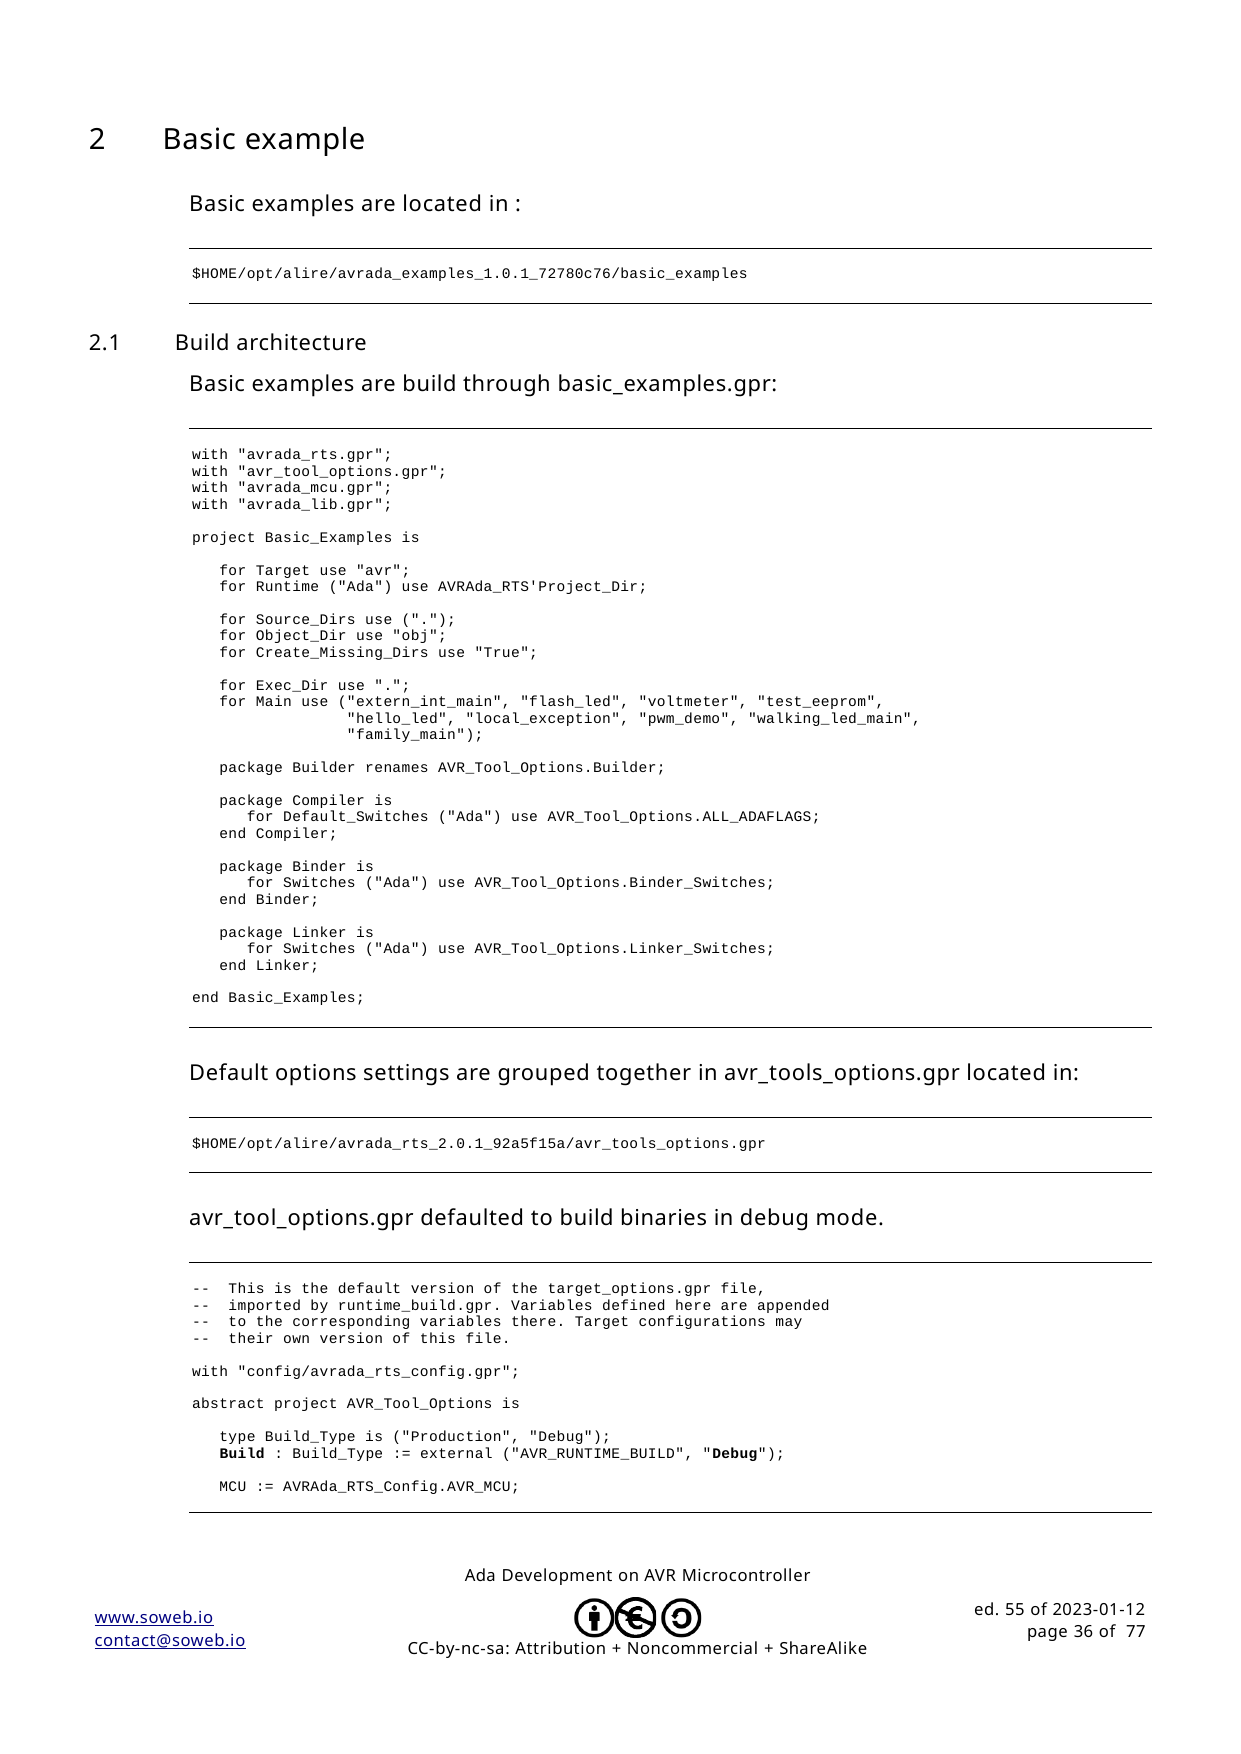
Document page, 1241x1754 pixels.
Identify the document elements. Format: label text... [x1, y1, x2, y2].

list end Binder; [189, 889, 1152, 909]
list for Default_Switches ("Ada") use AVR_Tool_Options.ALL_ADAFLAGS; [189, 807, 1152, 823]
list for Object_Dir use "obj"; [189, 626, 1152, 642]
list package Builder renames AVR_Tool_Options.Builder; [189, 757, 1152, 777]
list for Switches ("Ada") use AVR_Tool_Options.Binder_Switches; [189, 873, 1152, 889]
text Default options settings are grouped together in avr_tools_options.gpr located in: [189, 1057, 1152, 1087]
list package Compiler is [189, 790, 1152, 807]
list type Build_Type is ("Production", "Debug"); [189, 1427, 1152, 1443]
text Basic examples are build through basic_examples.gpr: [189, 368, 1152, 398]
subtitle Build architecture [88, 327, 1152, 357]
list for Main use ("extern_int_main", "flash_led", "voltmeter", "test_eeprom", [189, 692, 1152, 708]
list end Compiler; [189, 823, 1152, 843]
list with "avrada_mcu.gpr"; [189, 478, 1152, 494]
text Basic examples are located in : [189, 187, 1152, 217]
list end Linker; [189, 955, 1152, 974]
list MCU := AVRAda_RTS_Config.AVR_MCU; [189, 1476, 1152, 1496]
list -- their own version of this file. [189, 1328, 1152, 1348]
list for Switches ("Ada") use AVR_Tool_Options.Linker_Switches; [189, 938, 1152, 955]
subtitle Basic example [88, 118, 1152, 157]
list with "avrada_lib.gpr"; [189, 494, 1152, 514]
list for Runtime ("Ada") use AVRAda_RTS'Project_Dir; [189, 576, 1152, 596]
list -- This is the default version of the target_options.gpr file, [189, 1263, 1152, 1295]
list with "avrada_rts.gpr"; [189, 429, 1152, 461]
list -- to the corresponding variables there. Target configurations may [189, 1312, 1152, 1328]
list $HOME/opt/alire/avrada_rts_2.0.1_92a5f15a/avr_tools_options.gpr [189, 1118, 1152, 1172]
list end Basic_Examples; [189, 988, 1152, 1027]
list for Create_Missing_Dirs use "True"; [189, 642, 1152, 662]
picture [660, 1597, 702, 1638]
list "family_main"); [189, 724, 1152, 744]
list with "avr_tool_options.gpr"; [189, 461, 1152, 478]
list for Target use "avr"; [189, 560, 1152, 576]
list "hello_led", "local_exception", "pwm_demo", "walking_led_main", [189, 708, 1152, 724]
list abstract project AVR_Tool_Options is [189, 1394, 1152, 1413]
list for Exec_Dir use "."; [189, 675, 1152, 692]
list $HOME/opt/alire/avrada_examples_1.0.1_72780c76/basic_examples [189, 249, 1152, 303]
picture [573, 1597, 657, 1638]
list -- imported by runtime_build.gpr. Variables defined here are appended [189, 1295, 1152, 1312]
list with "config/avrada_rts_config.gpr"; [189, 1361, 1152, 1381]
text avr_tool_options.gpr defaulted to build binaries in debug mode. [189, 1202, 1152, 1232]
list for Source_Dirs use ("."); [189, 609, 1152, 626]
list Build : Build_Type := external ("AVR_RUNTIME_BUILD", "Debug"); [189, 1443, 1152, 1463]
list package Binder is [189, 856, 1152, 873]
list project Basic_Examples is [189, 527, 1152, 547]
list package Linker is [189, 922, 1152, 938]
